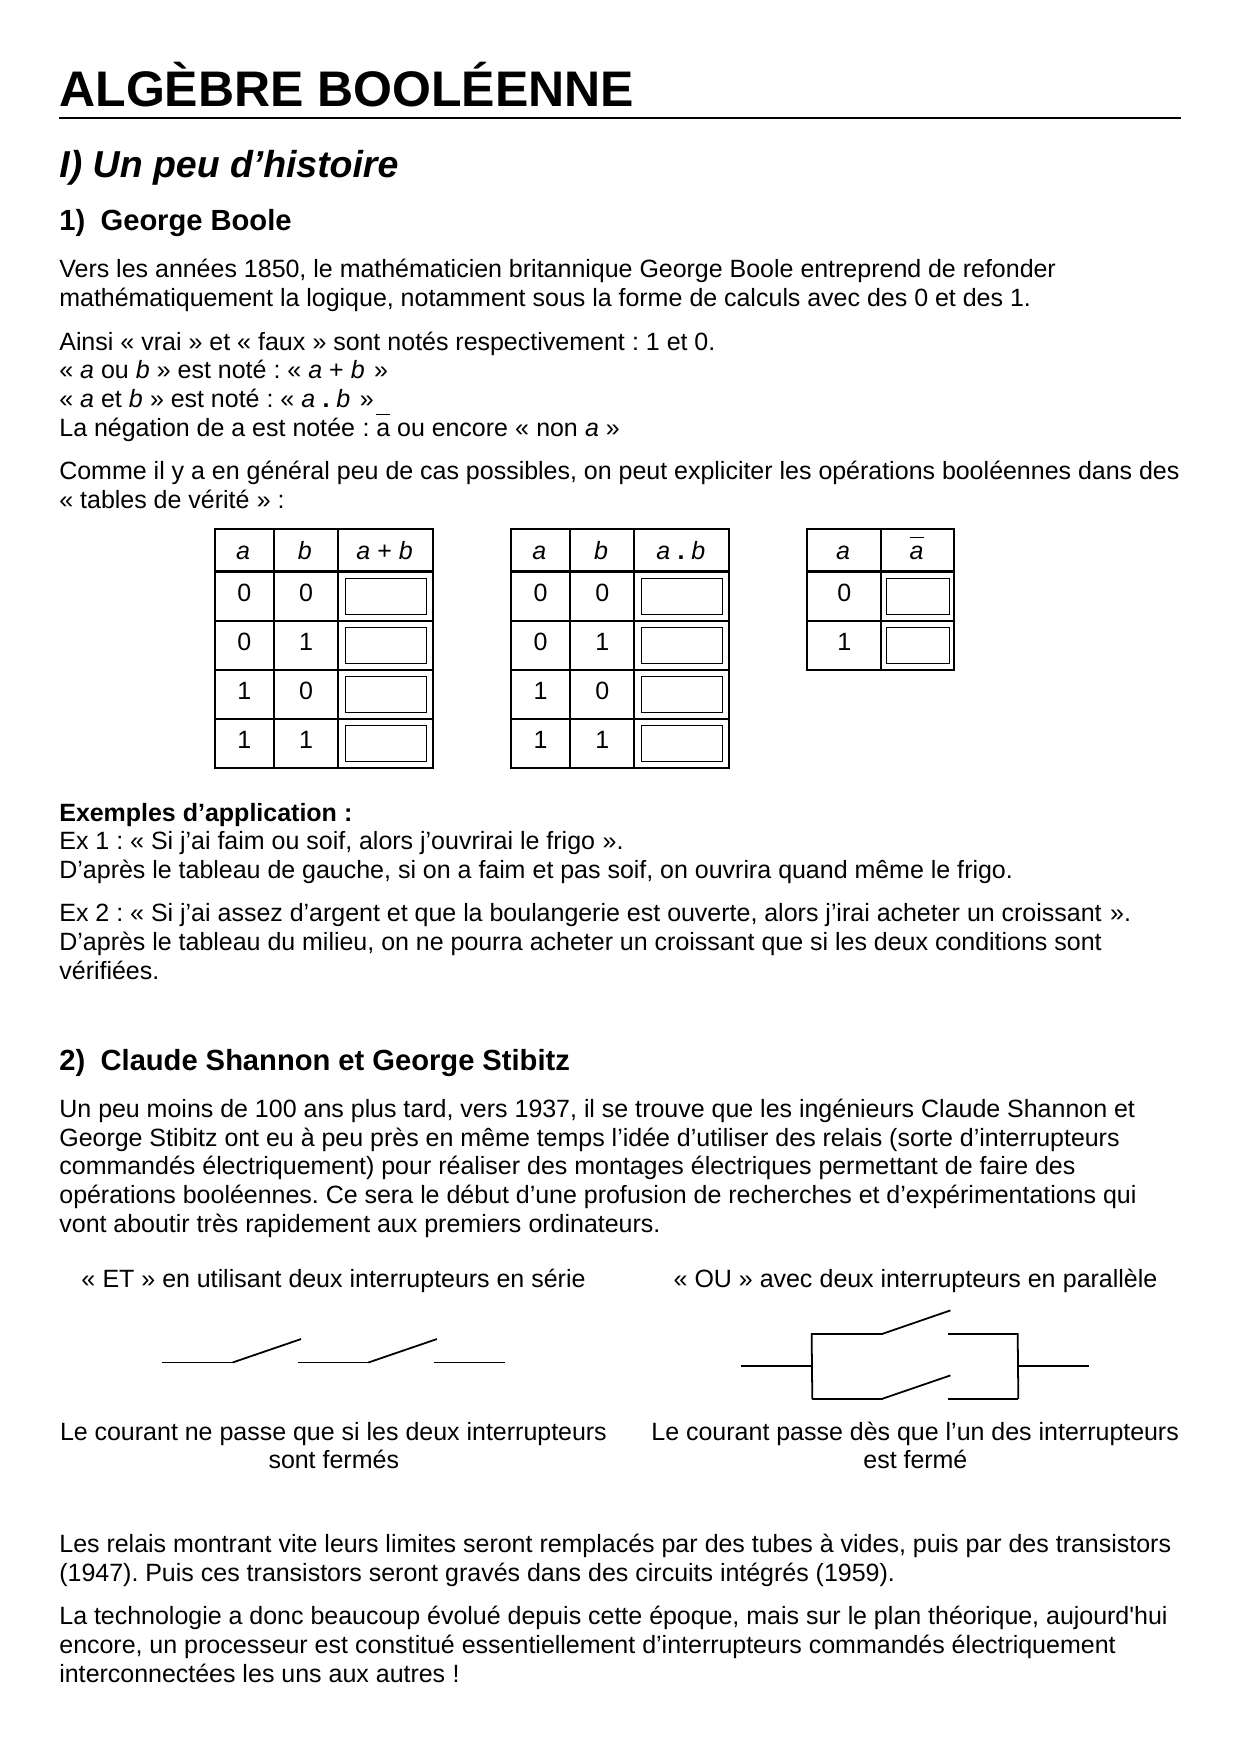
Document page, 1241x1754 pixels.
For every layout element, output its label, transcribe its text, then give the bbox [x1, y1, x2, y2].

table_header b [275, 530, 337, 570]
table_cell 0 [216, 573, 273, 619]
text Exemples d’application : Ex 1 : « Si j’ai faim ou soif, alors j’ouvrirai le frigo ». D’après le tableau de gauche, si on a faim et pas soif, on ouvrira quand même le frigo. [59, 798, 1181, 884]
table_header a [808, 530, 880, 570]
table_cell 0 [216, 622, 273, 668]
table_cell [339, 720, 432, 767]
table_cell 0 [512, 573, 569, 619]
table_header a [216, 530, 273, 570]
table_cell [635, 573, 728, 619]
table_header a + b [339, 530, 432, 570]
table_cell [635, 671, 728, 718]
text Ex 2 : « Si j’ai assez d’argent et que la boulangerie est ouverte, alors j’irai acheter un croissant ». D’après le tableau du milieu, on ne pourra acheter un croissant que si les deux conditions sont vérifiées. [59, 898, 1181, 985]
table_cell 1 [571, 720, 633, 767]
table_header « OU » avec deux interrupteurs en parallèle [649, 1264, 1181, 1293]
table_header [59, 528, 214, 769]
text algèbre booléenne [59, 59, 1181, 117]
table_header a . b [635, 530, 728, 570]
table_cell 0 [275, 671, 337, 718]
table_cell [339, 622, 432, 668]
table_header [434, 528, 510, 769]
text Les relais montrant vite leurs limites seront remplacés par des tubes à vides, puis par des transistors (1947). Puis ces transistors seront gravés dans des circuits intégrés (1959). [59, 1529, 1181, 1587]
table_cell 0 [275, 573, 337, 619]
table_header b [571, 530, 633, 570]
list Un peu d’histoire [59, 142, 1181, 185]
list George Boole [59, 203, 1181, 237]
table_cell 1 [275, 622, 337, 668]
text La technologie a donc beaucoup évolué depuis cette époque, mais sur le plan théorique, aujourd'hui encore, un processeur est constitué essentiellement d’interrupteurs commandés électriquement interconnectées les uns aux autres ! [59, 1601, 1181, 1688]
table_cell 1 [216, 671, 273, 718]
table_cell 0 [512, 622, 569, 668]
table_cell [649, 1293, 1181, 1417]
table_cell 1 [571, 622, 633, 668]
table_cell [882, 573, 953, 619]
table_cell [882, 622, 953, 668]
table_cell Le courant passe dès que l’un des interrupteurs est fermé [649, 1417, 1181, 1474]
table_cell 0 [571, 671, 633, 718]
table_cell 1 [512, 720, 569, 767]
table_cell [339, 573, 432, 619]
text Vers les années 1850, le mathématicien britannique George Boole entreprend de refonder mathématiquement la logique, notamment sous la forme de calculs avec des 0 et des 1. [59, 254, 1181, 312]
table_cell [339, 671, 432, 718]
table_cell 1 [216, 720, 273, 767]
text Un peu moins de 100 ans plus tard, vers 1937, il se trouve que les ingénieurs Claude Shannon et George Stibitz ont eu à peu près en même temps l’idée d’utiliser des relais (sorte d’interrupteurs commandés électriquement) pour réaliser des montages électriques permettant de faire des opérations booléennes. Ce sera le début d’une profusion de recherches et d’expérimentations qui vont aboutir très rapidement aux premiers ordinateurs. [59, 1094, 1181, 1238]
list Claude Shannon et George Stibitz [59, 1043, 1181, 1076]
table_header « ET » en utilisant deux interrupteurs en série [59, 1264, 608, 1293]
table_cell [635, 720, 728, 767]
table_cell 1 [512, 671, 569, 718]
table_header [807, 528, 1181, 769]
table_cell [608, 1417, 649, 1474]
table_cell 0 [808, 573, 880, 619]
table_cell 1 [808, 622, 880, 668]
table_cell Le courant ne passe que si les deux interrupteurs sont fermés [59, 1417, 608, 1474]
table_cell [635, 622, 728, 668]
table_header [608, 1264, 649, 1293]
table_header a [512, 530, 569, 570]
table_header a [882, 530, 953, 570]
text Comme il y a en général peu de cas possibles, on peut expliciter les opérations booléennes dans des « tables de vérité » : [59, 456, 1181, 513]
table_cell [59, 1293, 608, 1417]
table_cell [608, 1293, 649, 1417]
text Ainsi « vrai » et « faux » sont notés respectivement : 1 et 0. « a ou b » est noté : « a + b » « a et b » est noté : « a . b » La négation de a est notée : a ou encore « non a » [59, 326, 1181, 441]
table_cell 1 [275, 720, 337, 767]
table_header [730, 528, 807, 769]
table_cell 0 [571, 573, 633, 619]
